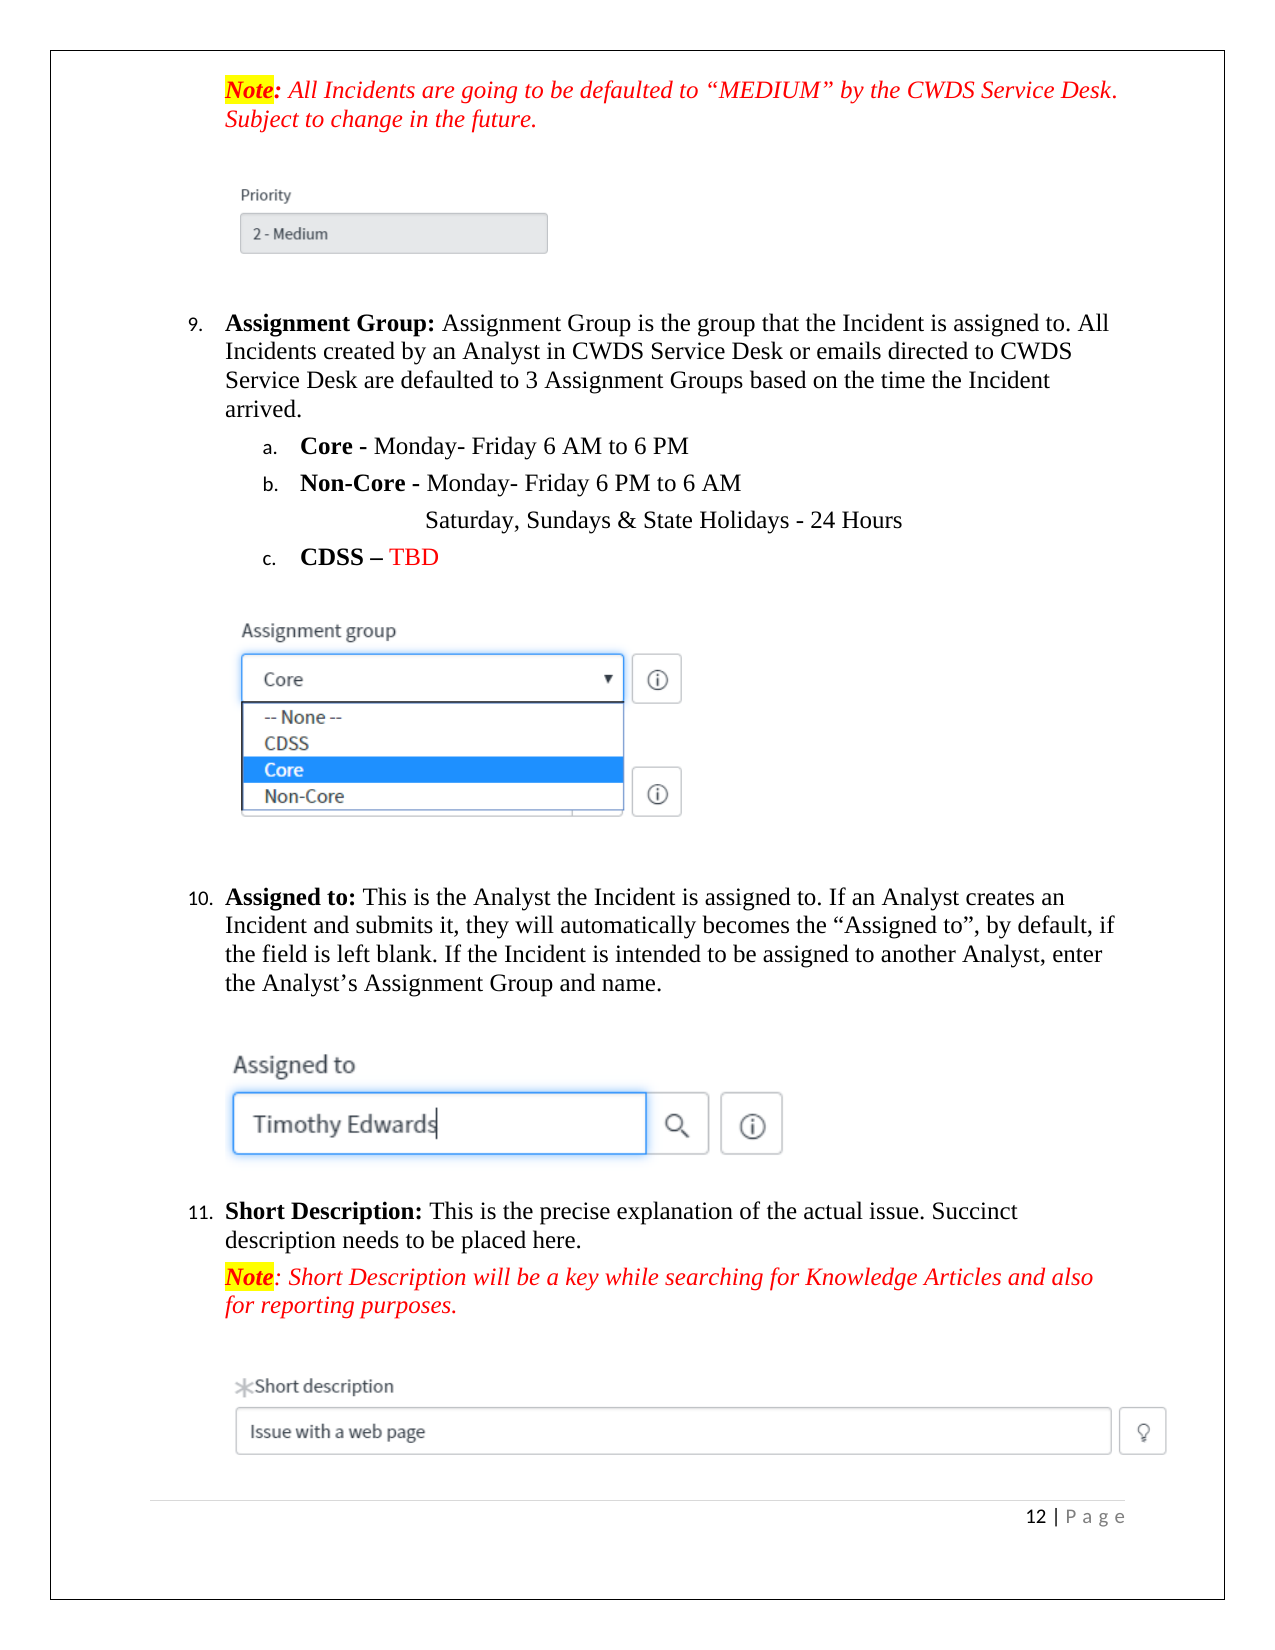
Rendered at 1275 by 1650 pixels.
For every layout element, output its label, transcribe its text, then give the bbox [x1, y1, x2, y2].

text Saturday, Sundays & State Holidays - 24 Hours [150, 505, 1125, 534]
list Assigned to: This is the Analyst the Incident is assigned to. If an Analyst creates an Incident and submits it, they will automatically becomes the “Assigned to”, by default, if the field is left blank. If the Incident is intended to be assigned to another Analyst, enter the Analyst’s Assignment Group and name. [187, 882, 1125, 997]
list Non-Core - Monday- Friday 6 PM to 6 AM [262, 468, 1125, 497]
list CDSS – TBD [262, 542, 1125, 571]
list Core - Monday- Friday 6 AM to 6 PM [262, 431, 1125, 460]
list Note: All Incidents are going to be defaulted to “MEDIUM” by the CWDS Service Desk. Subject to change in the future. [225, 75, 1125, 132]
list Assignment Group: Assignment Group is the group that the Incident is assigned to. All Incidents created by an Analyst in CWDS Service Desk or emails directed to CWDS Service Desk are defaulted to 3 Assignment Groups based on the time the Incident arrived. [187, 308, 1125, 423]
text Note: Short Description will be a key while searching for Knowledge Articles and also for reporting purposes. [225, 1262, 1125, 1319]
list Short Description: This is the precise explanation of the actual issue. Succinct description needs to be placed here. [187, 1196, 1125, 1253]
